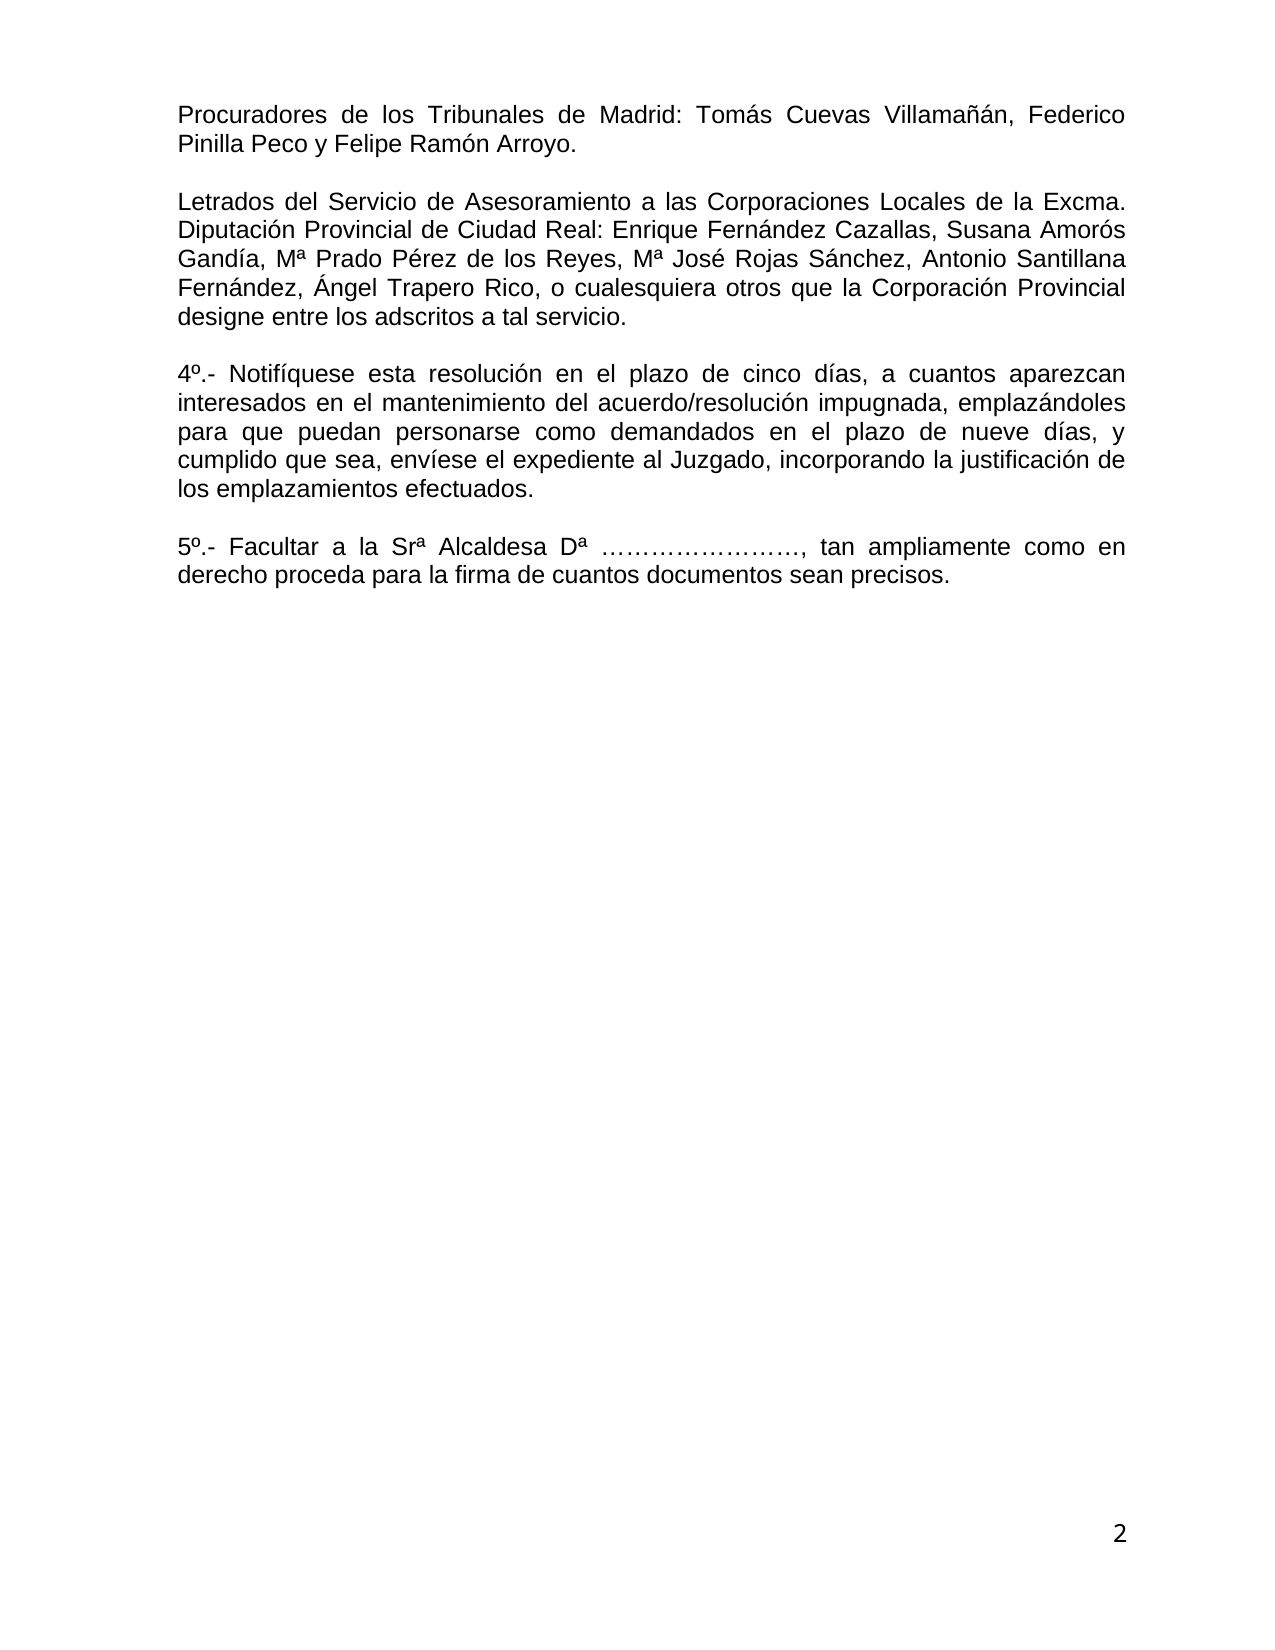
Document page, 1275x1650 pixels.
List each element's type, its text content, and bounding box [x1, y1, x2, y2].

text 4º.- Notifíquese esta resolución en el plazo de cinco días, a cuantos aparezcan interesados en el mantenimiento del acuerdo/resolución impugnada, emplazándoles para que puedan personarse como demandados en el plazo de nueve días, y cumplido que sea, envíese el expediente al Juzgado, incorporando la justificación de los emplazamientos efectuados. [177, 359, 1127, 503]
text Letrados del Servicio de Asesoramiento a las Corporaciones Locales de la Excma. Diputación Provincial de Ciudad Real: Enrique Fernández Cazallas, Susana Amorós Gandía, Mª Prado Pérez de los Reyes, Mª José Rojas Sánchez, Antonio Santillana Fernández, Ángel Trapero Rico, o cualesquiera otros que la Corporación Provincial designe entre los adscritos a tal servicio. [177, 187, 1127, 330]
text Procuradores de los Tribunales de Madrid: Tomás Cuevas Villamañán, Federico Pinilla Peco y Felipe Ramón Arroyo. [177, 100, 1127, 158]
text 5º.- Facultar a la Srª Alcaldesa Dª ……………………, tan ampliamente como en derecho proceda para la firma de cuantos documentos sean precisos. [177, 503, 1127, 589]
